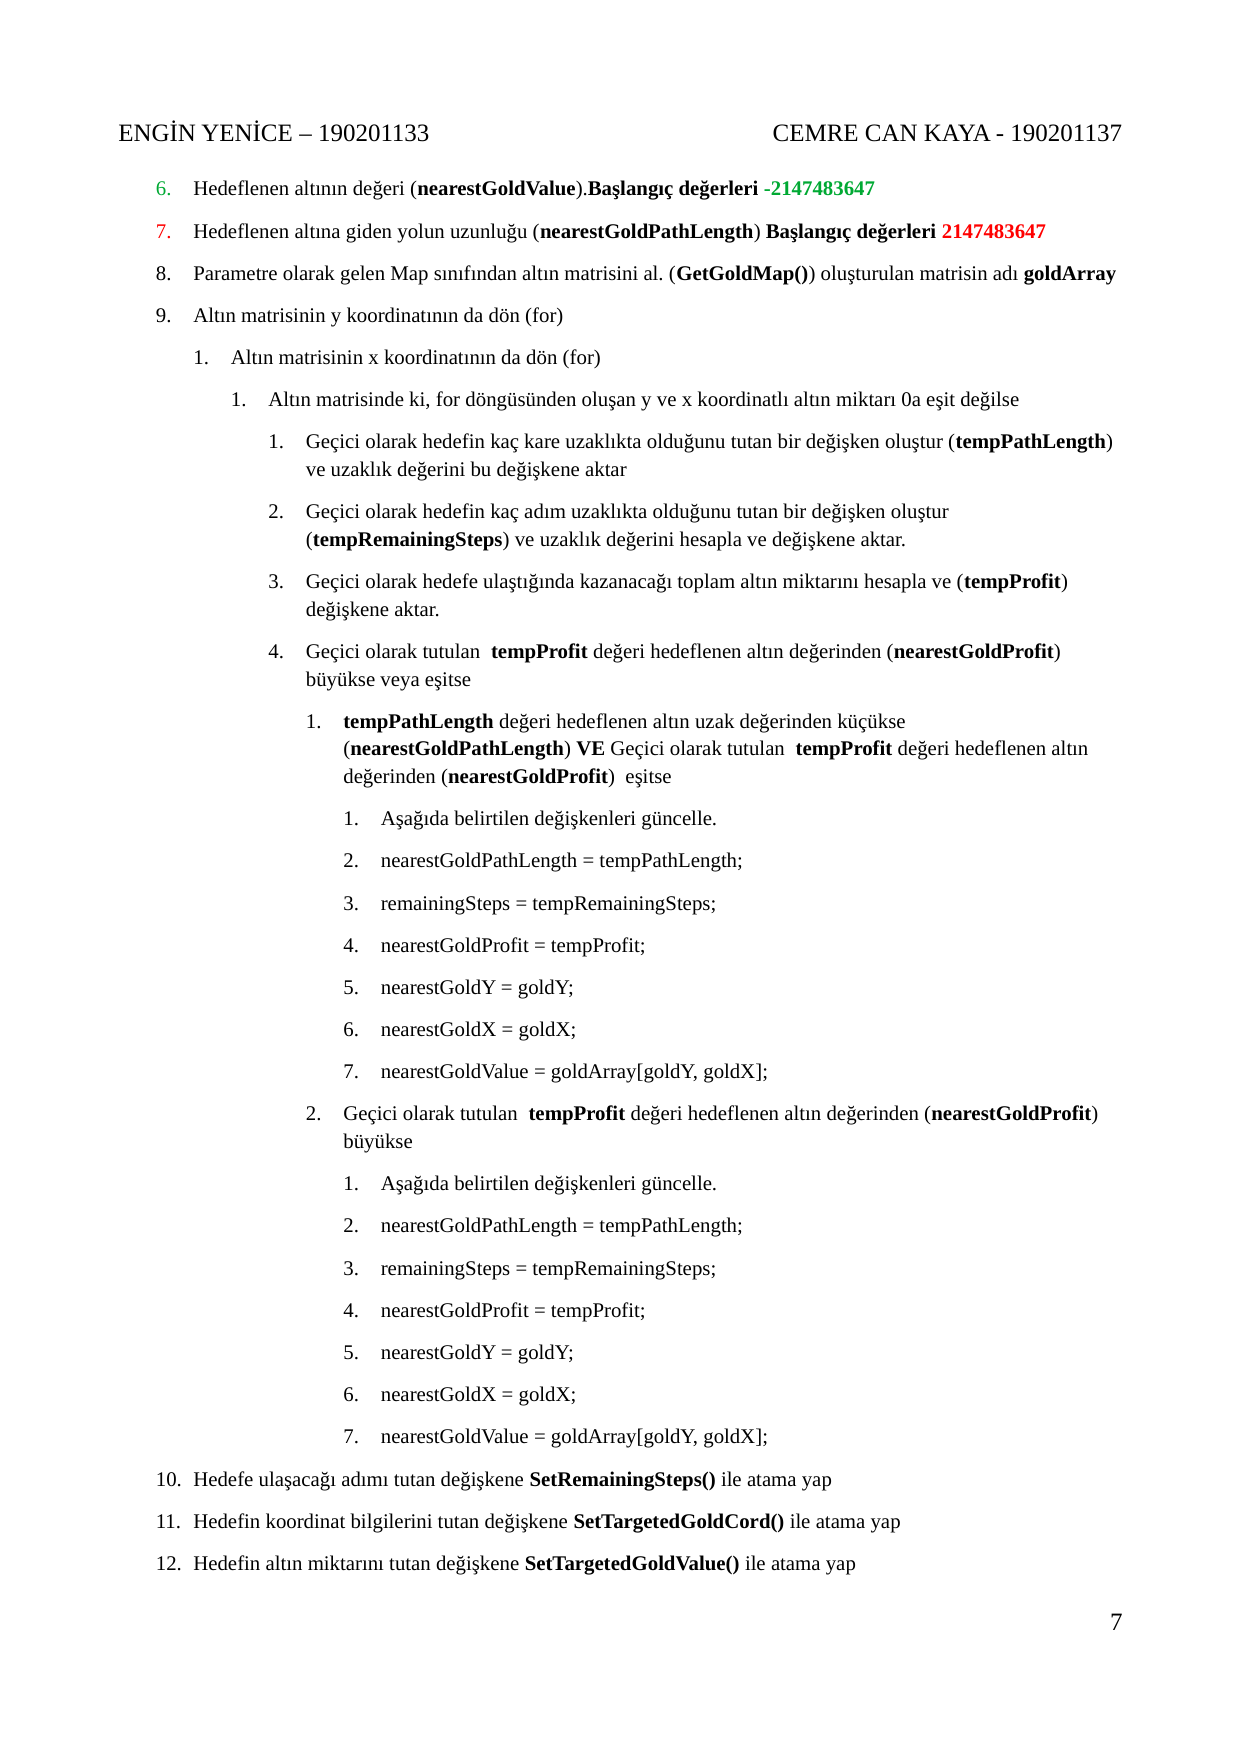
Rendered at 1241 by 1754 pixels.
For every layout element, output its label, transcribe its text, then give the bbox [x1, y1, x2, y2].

list nearestGoldValue = goldArray[goldY, goldX]; [343, 1059, 1122, 1083]
list nearestGoldY = goldY; [343, 1340, 1122, 1364]
list Altın matrisinin x koordinatının da dön (for) [193, 345, 1122, 369]
list nearestGoldY = goldY; [343, 975, 1122, 999]
list Geçici olarak hedefin kaç kare uzaklıkta olduğunu tutan bir değişken oluştur (tempPathLength) ve uzaklık değerini bu değişkene aktar [268, 429, 1122, 481]
list Aşağıda belirtilen değişkenleri güncelle. [343, 1171, 1122, 1195]
list Geçici olarak hedefin kaç adım uzaklıkta olduğunu tutan bir değişken oluştur (tempRemainingSteps) ve uzaklık değerini hesapla ve değişkene aktar. [268, 499, 1122, 551]
list Parametre olarak gelen Map sınıfından altın matrisini al. (GetGoldMap()) oluşturulan matrisin adı goldArray [156, 261, 1122, 285]
list nearestGoldPathLength = tempPathLength; [343, 1213, 1122, 1237]
list Altın matrisinde ki, for döngüsünden oluşan y ve x koordinatlı altın miktarı 0a eşit değilse [231, 387, 1122, 411]
list nearestGoldX = goldX; [343, 1382, 1122, 1406]
list Hedefe ulaşacağı adımı tutan değişkene SetRemainingSteps() ile atama yap [156, 1466, 1122, 1491]
list nearestGoldX = goldX; [343, 1017, 1122, 1041]
list Altın matrisinin y koordinatının da dön (for) [156, 303, 1122, 327]
list Hedefin altın miktarını tutan değişkene SetTargetedGoldValue() ile atama yap [156, 1551, 1122, 1575]
list remainingSteps = tempRemainingSteps; [343, 1256, 1122, 1279]
list Hedeflenen altına giden yolun uzunluğu (nearestGoldPathLength) Başlangıç değerleri 2147483647 [156, 218, 1122, 243]
list nearestGoldPathLength = tempPathLength; [343, 848, 1122, 872]
list Geçici olarak tutulan tempProfit değeri hedeflenen altın değerinden (nearestGoldProfit) büyükse veya eşitse [268, 639, 1122, 691]
list remainingSteps = tempRemainingSteps; [343, 890, 1122, 914]
list Hedeflenen altının değeri (nearestGoldValue).Başlangıç değerleri -2147483647 [156, 176, 1122, 200]
list tempPathLength değeri hedeflenen altın uzak değerinden küçükse (nearestGoldPathLength) VE Geçici olarak tutulan tempProfit değeri hedeflenen altın değerinden (nearestGoldProfit) eşitse [306, 709, 1122, 788]
list Hedefin koordinat bilgilerini tutan değişkene SetTargetedGoldCord() ile atama yap [156, 1509, 1122, 1533]
list Geçici olarak hedefe ulaştığında kazanacağı toplam altın miktarını hesapla ve (tempProfit) değişkene aktar. [268, 569, 1122, 621]
list Aşağıda belirtilen değişkenleri güncelle. [343, 806, 1122, 830]
list nearestGoldProfit = tempProfit; [343, 1298, 1122, 1322]
list nearestGoldValue = goldArray[goldY, goldX]; [343, 1424, 1122, 1448]
list nearestGoldProfit = tempProfit; [343, 933, 1122, 957]
list Geçici olarak tutulan tempProfit değeri hedeflenen altın değerinden (nearestGoldProfit) büyükse [306, 1101, 1122, 1153]
